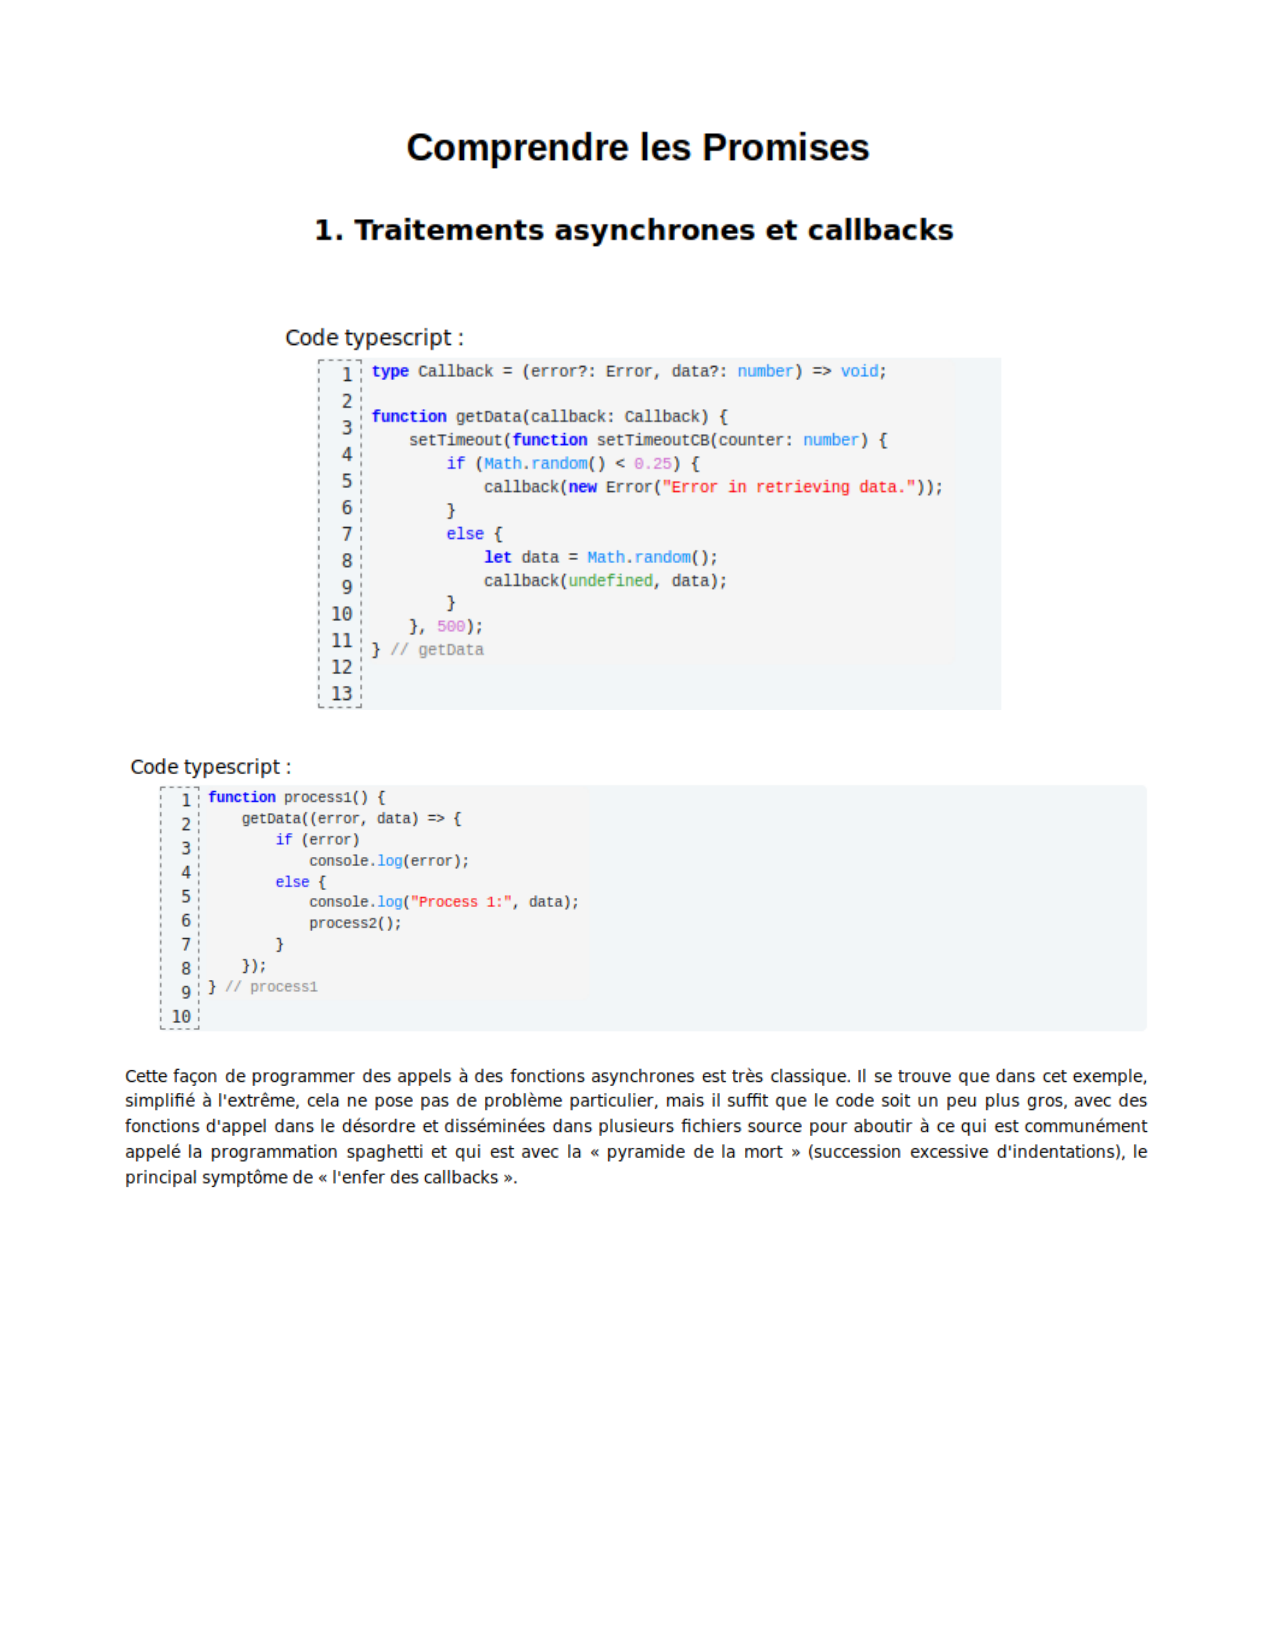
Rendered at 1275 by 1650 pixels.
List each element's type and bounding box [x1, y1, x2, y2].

picture [303, 204, 972, 256]
picture [402, 118, 873, 178]
picture [118, 1065, 1157, 1203]
picture [273, 319, 1002, 710]
picture [118, 750, 1157, 1037]
